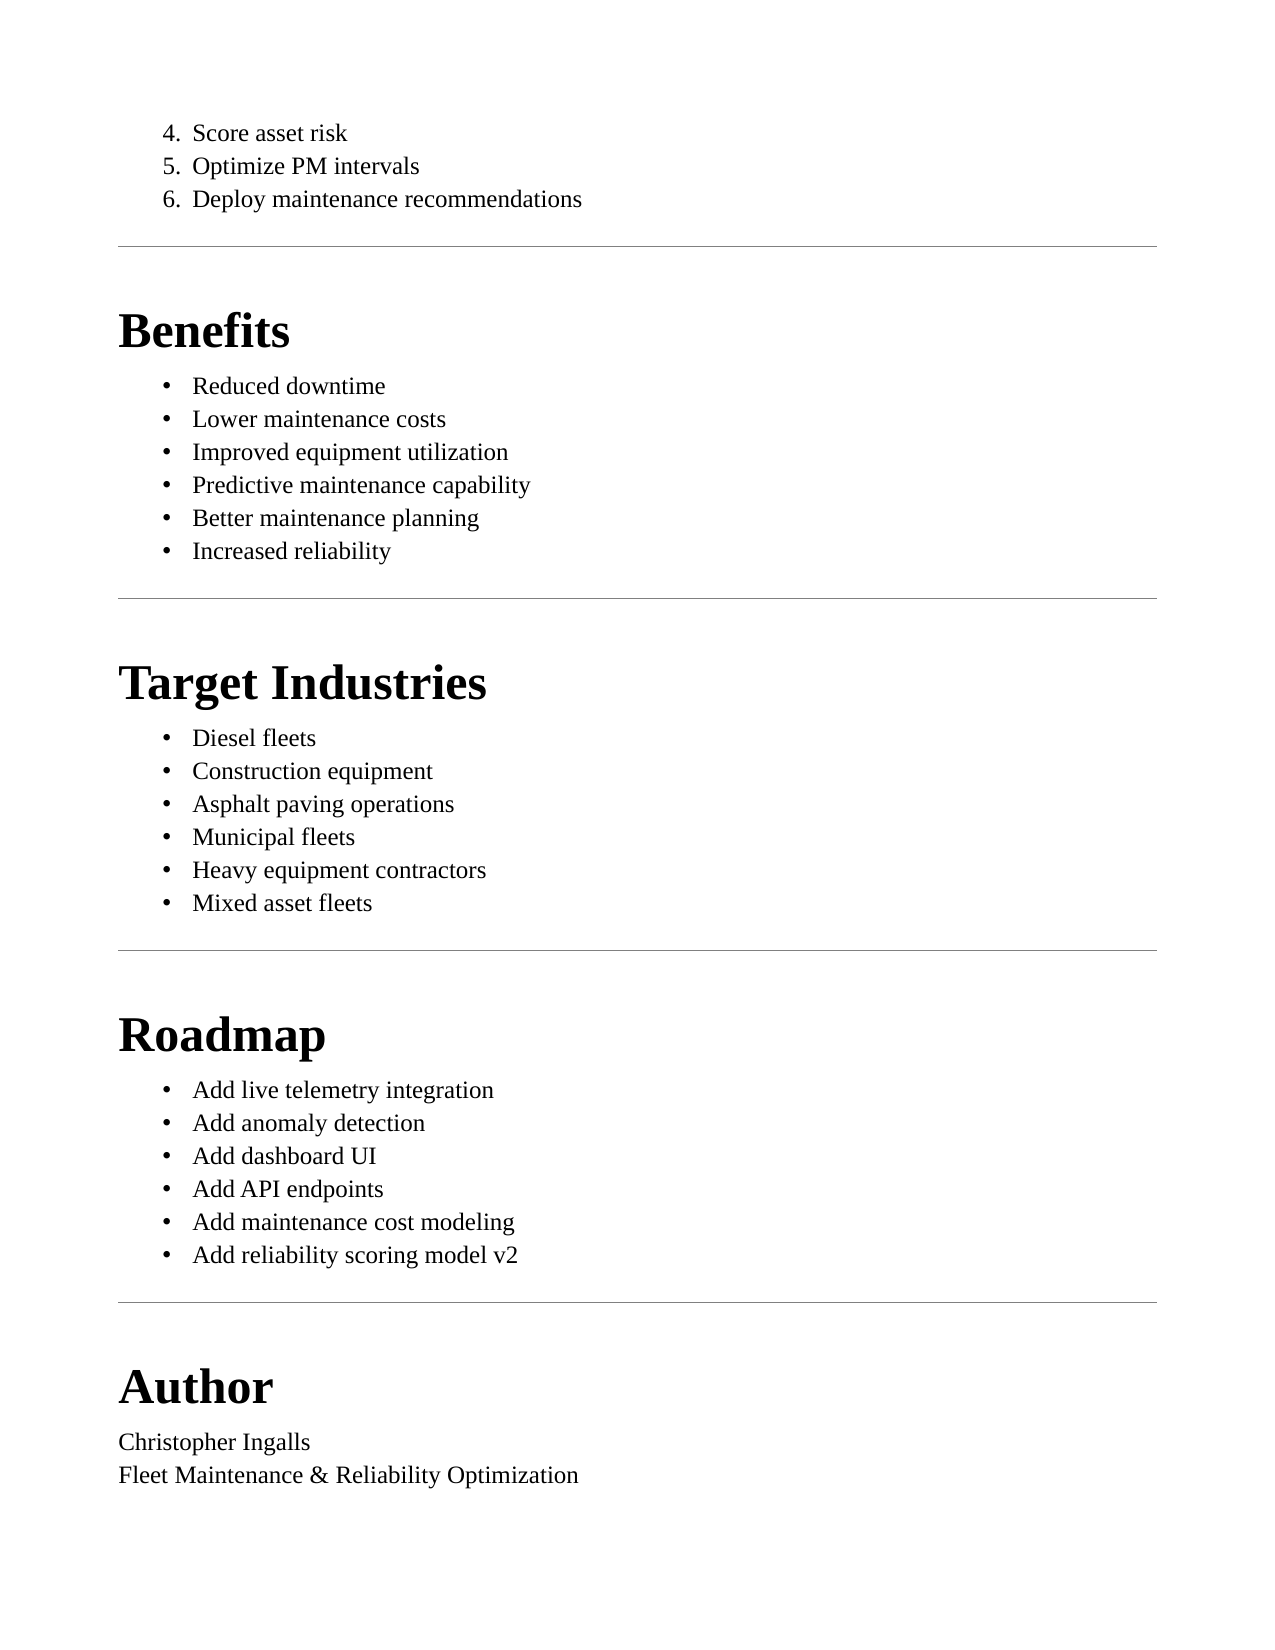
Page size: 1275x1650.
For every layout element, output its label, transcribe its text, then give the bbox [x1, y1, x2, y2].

list Optimize PM intervals [162, 151, 1157, 180]
list Deploy maintenance recommendations [162, 184, 1157, 213]
list Construction equipment [162, 756, 1157, 785]
list Score asset risk [162, 118, 1157, 147]
list Lower maintenance costs [162, 404, 1157, 433]
list Add dashboard UI [162, 1141, 1157, 1170]
text Christopher Ingalls Fleet Maintenance & Reliability Optimization [118, 1427, 1157, 1489]
list Improved equipment utilization [162, 437, 1157, 466]
list Mixed asset fleets [162, 888, 1157, 917]
list Add API endpoints [162, 1174, 1157, 1203]
subtitle Roadmap [118, 1005, 1157, 1062]
list Better maintenance planning [162, 503, 1157, 532]
list Add live telemetry integration [162, 1075, 1157, 1104]
list Predictive maintenance capability [162, 470, 1157, 499]
list Increased reliability [162, 536, 1157, 565]
list Municipal fleets [162, 822, 1157, 851]
list Asphalt paving operations [162, 789, 1157, 818]
list Add reliability scoring model v2 [162, 1240, 1157, 1269]
list Reduced downtime [162, 371, 1157, 400]
subtitle Benefits [118, 301, 1157, 358]
list Add maintenance cost modeling [162, 1207, 1157, 1236]
list Diesel fleets [162, 723, 1157, 752]
list Heavy equipment contractors [162, 855, 1157, 884]
subtitle Target Industries [118, 653, 1157, 711]
subtitle Author [118, 1357, 1157, 1414]
list Add anomaly detection [162, 1108, 1157, 1137]
